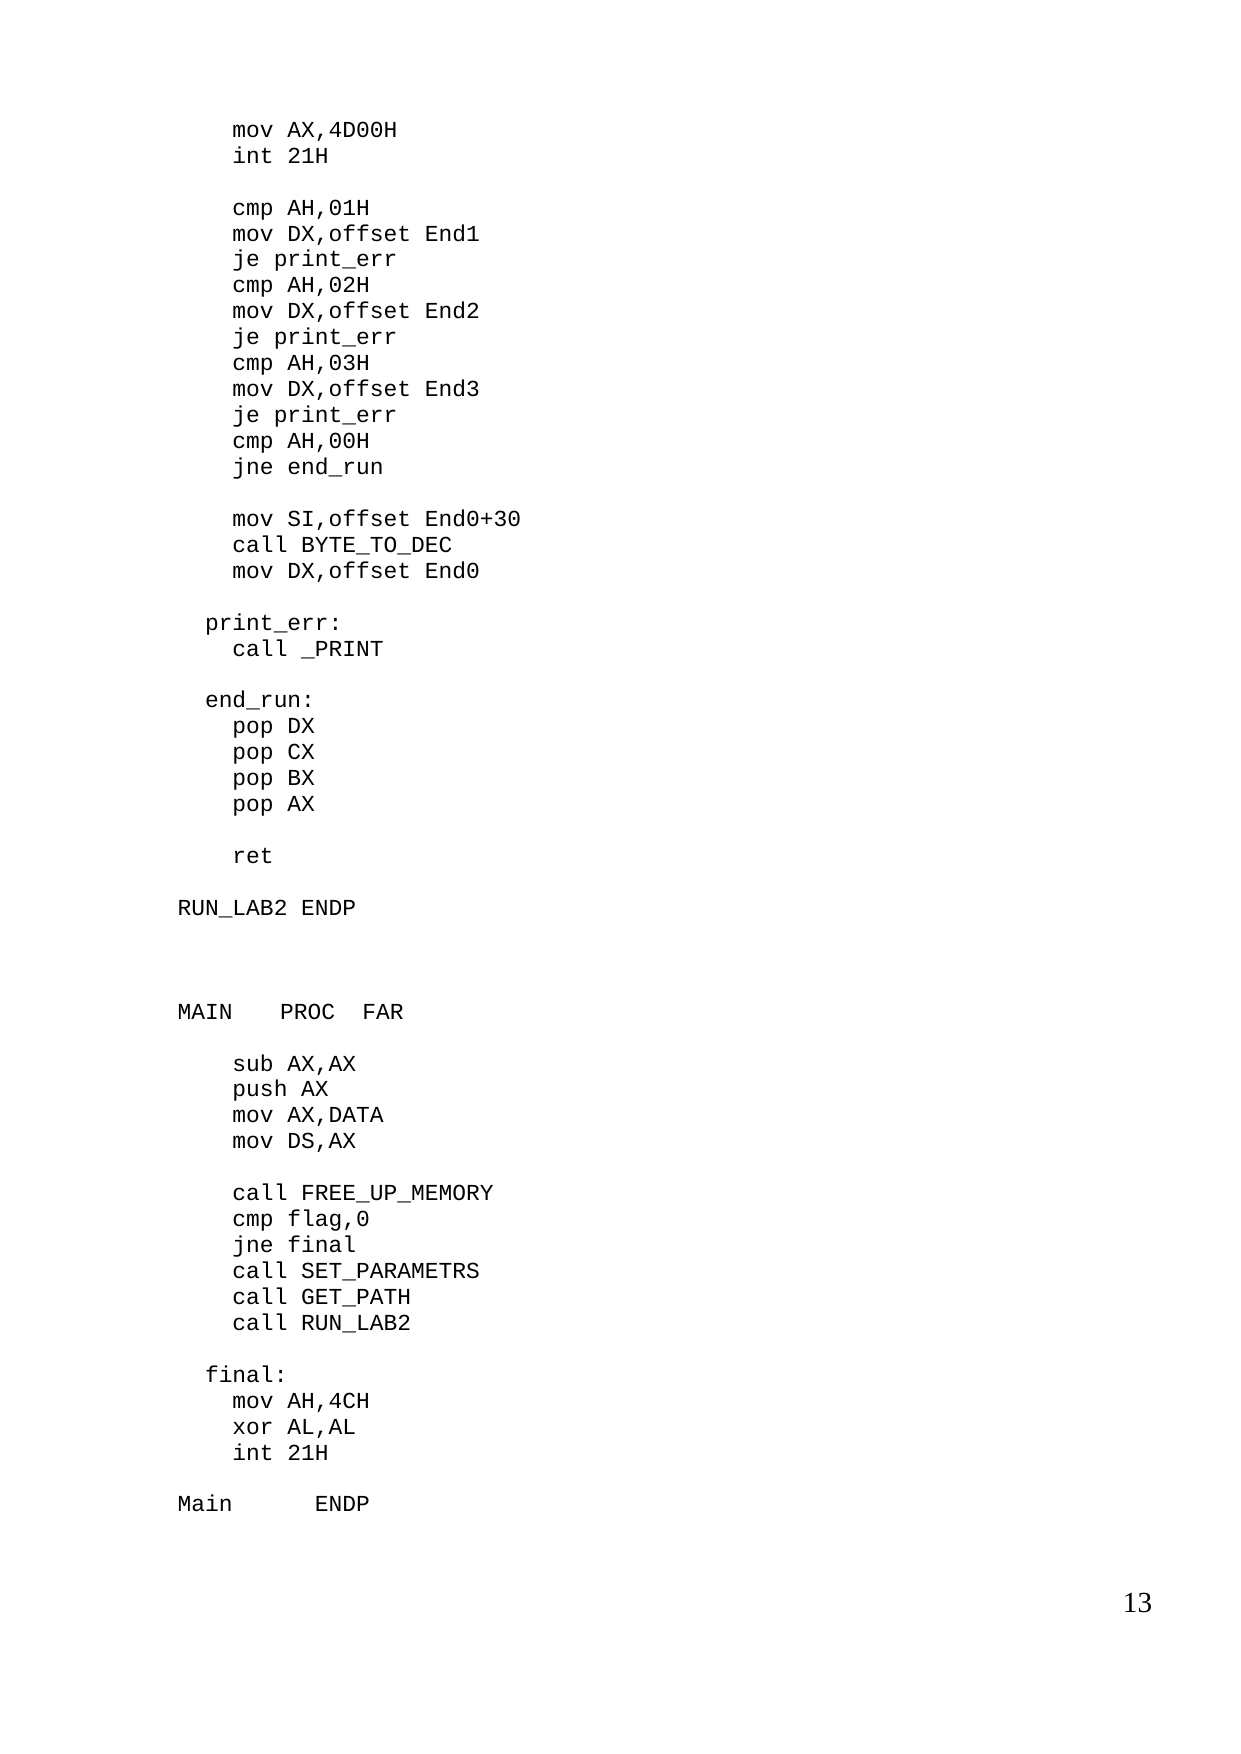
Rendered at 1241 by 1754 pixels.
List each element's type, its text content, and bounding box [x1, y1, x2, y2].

text pop DX [177, 715, 1152, 741]
text call RUN_LAB2 [177, 1311, 1152, 1337]
text je print_err [177, 403, 1152, 429]
text pop BX [177, 767, 1152, 792]
text mov AX,DATA [177, 1104, 1152, 1130]
text mov AX,4D00H [177, 118, 1152, 144]
text sub AX,AX [177, 1052, 1152, 1078]
text call SET_PARAMETRS [177, 1259, 1152, 1285]
text mov DX,offset End3 [177, 377, 1152, 403]
text call _PRINT [177, 637, 1152, 663]
text ret [177, 844, 1152, 870]
text int 21H [177, 1441, 1152, 1467]
text mov DS,AX [177, 1130, 1152, 1156]
text push AX [177, 1078, 1152, 1104]
text je print_err [177, 326, 1152, 352]
text pop AX [177, 792, 1152, 818]
text final: [177, 1363, 1152, 1389]
text pop CX [177, 741, 1152, 767]
text MAIN PROC FAR [177, 1000, 1152, 1026]
text cmp AH,00H [177, 429, 1152, 455]
text cmp AH,03H [177, 352, 1152, 377]
text xor AL,AL [177, 1415, 1152, 1441]
text Main ENDP [177, 1493, 1152, 1519]
text mov AH,4CH [177, 1389, 1152, 1415]
text jne end_run [177, 455, 1152, 481]
text call GET_PATH [177, 1285, 1152, 1311]
text RUN_LAB2 ENDP [177, 896, 1152, 922]
text mov SI,offset End0+30 [177, 507, 1152, 533]
text je print_err [177, 248, 1152, 274]
text call FREE_UP_MEMORY [177, 1182, 1152, 1207]
text cmp flag,0 [177, 1207, 1152, 1233]
text cmp AH,02H [177, 274, 1152, 300]
text jne final [177, 1233, 1152, 1259]
text mov DX,offset End2 [177, 300, 1152, 326]
text int 21H [177, 144, 1152, 170]
text mov DX,offset End1 [177, 222, 1152, 248]
text print_err: [177, 611, 1152, 637]
text call BYTE_TO_DEC [177, 533, 1152, 559]
text end_run: [177, 689, 1152, 715]
text mov DX,offset End0 [177, 559, 1152, 585]
text cmp AH,01H [177, 196, 1152, 222]
